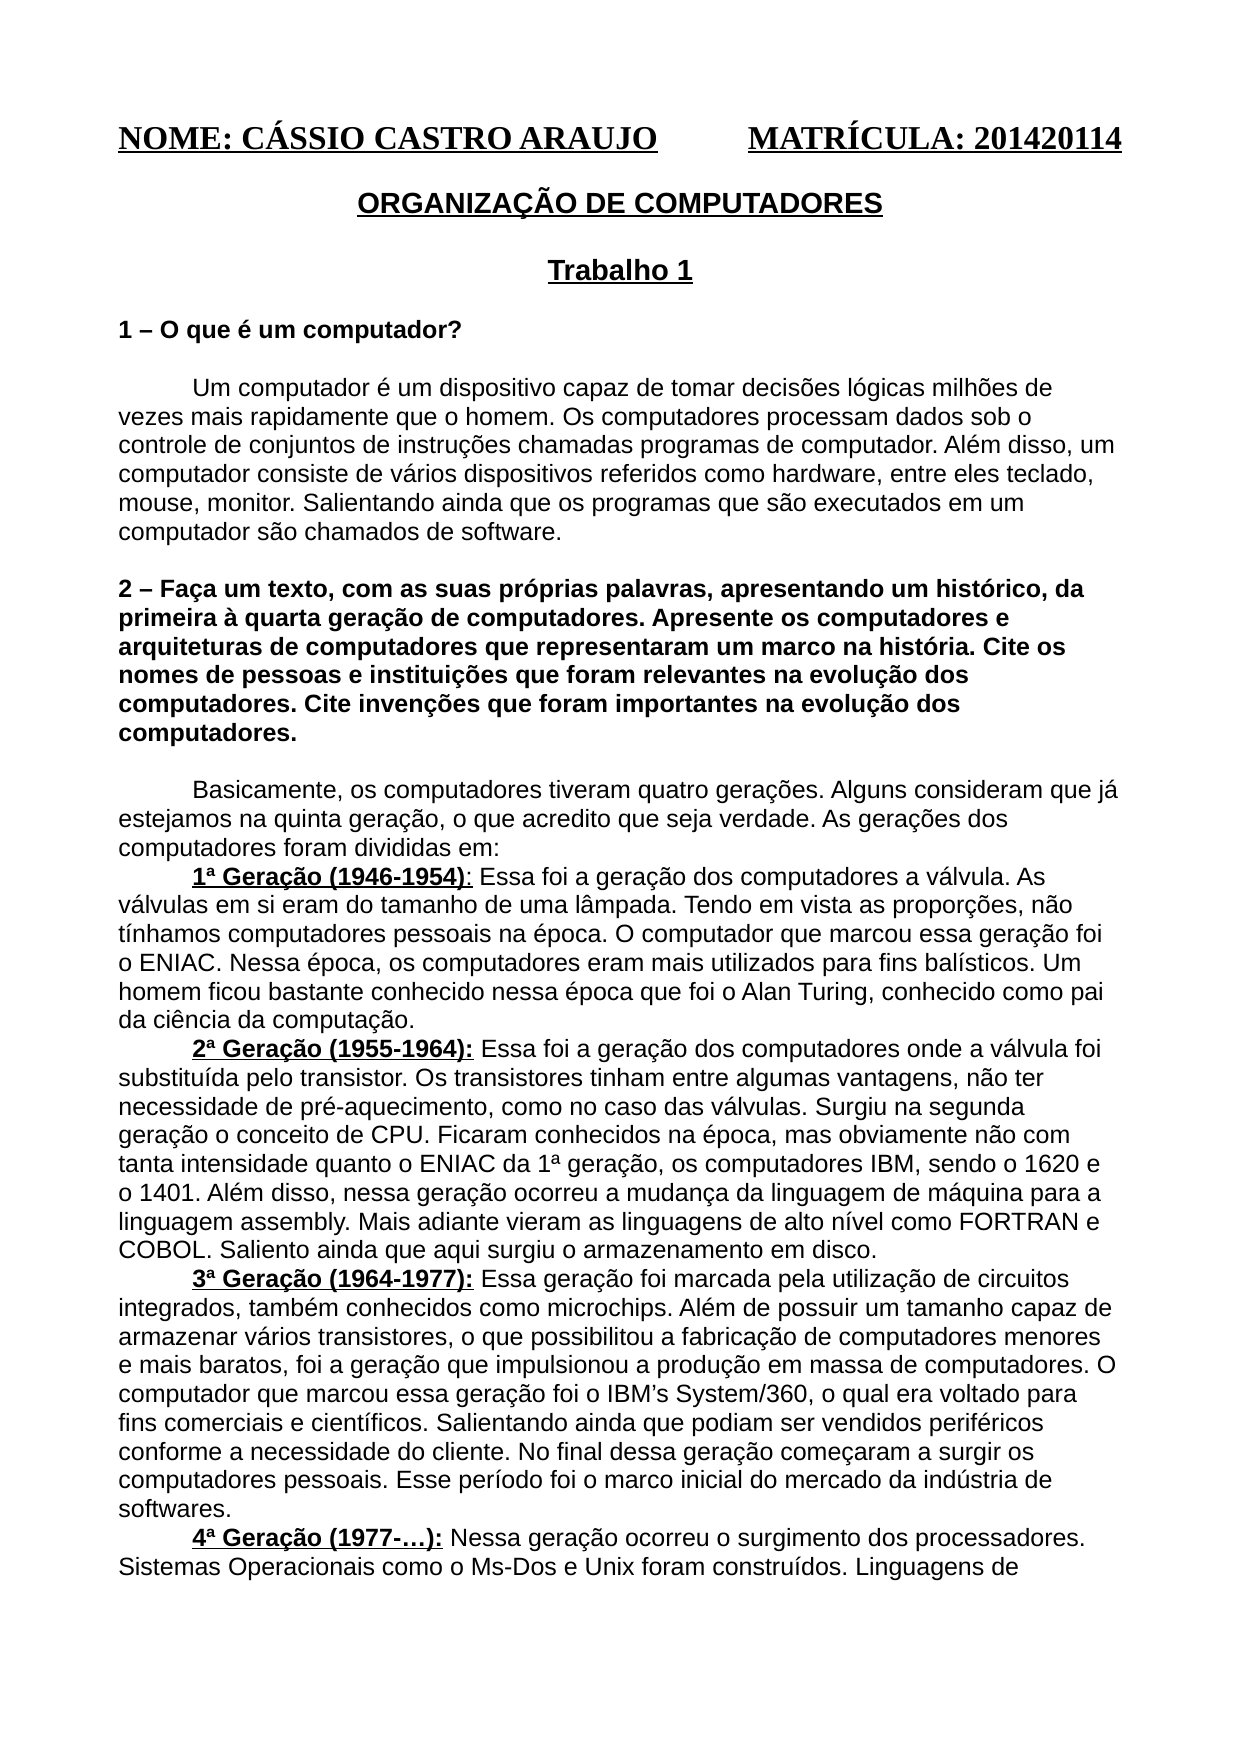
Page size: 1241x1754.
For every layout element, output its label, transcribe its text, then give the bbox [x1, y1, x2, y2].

text ORGANIZAÇÃO DE COMPUTADORES [118, 186, 1122, 219]
text 3ª Geração (1964-1977): Essa geração foi marcada pela utilização de circuitos integrados, também conhecidos como microchips. Além de possuir um tamanho capaz de armazenar vários transistores, o que possibilitou a fabricação de computadores menores e mais baratos, foi a geração que impulsionou a produção em massa de computadores. O computador que marcou essa geração foi o IBM’s System/360, o qual era voltado para fins comerciais e científicos. Salientando ainda que podiam ser vendidos periféricos conforme a necessidade do cliente. No final dessa geração começaram a surgir os computadores pessoais. Esse período foi o marco inicial do mercado da indústria de softwares. [118, 1264, 1122, 1523]
text 4ª Geração (1977-…): Nessa geração ocorreu o surgimento dos processadores. Sistemas Operacionais como o Ms-Dos e Unix foram construídos. Linguagens de [118, 1523, 1122, 1580]
text 2ª Geração (1955-1964): Essa foi a geração dos computadores onde a válvula foi substituída pelo transistor. Os transistores tinham entre algumas vantagens, não ter necessidade de pré-aquecimento, como no caso das válvulas. Surgiu na segunda geração o conceito de CPU. Ficaram conhecidos na época, mas obviamente não com tanta intensidade quanto o ENIAC da 1ª geração, os computadores IBM, sendo o 1620 e o 1401. Além disso, nessa geração ocorreu a mudança da linguagem de máquina para a linguagem assembly. Mais adiante vieram as linguagens de alto nível como FORTRAN e COBOL. Saliento ainda que aqui surgiu o armazenamento em disco. [118, 1034, 1122, 1264]
text Basicamente, os computadores tiveram quatro gerações. Alguns consideram que já estejamos na quinta geração, o que acredito que seja verdade. As gerações dos computadores foram divididas em: [118, 775, 1122, 862]
text 2 – Faça um texto, com as suas próprias palavras, apresentando um histórico, da primeira à quarta geração de computadores. Apresente os computadores e arquiteturas de computadores que representaram um marco na história. Cite os nomes de pessoas e instituições que foram relevantes na evolução dos computadores. Cite invenções que foram importantes na evolução dos computadores. [118, 574, 1122, 747]
text 1ª Geração (1946-1954): Essa foi a geração dos computadores a válvula. As válvulas em si eram do tamanho de uma lâmpada. Tendo em vista as proporções, não tínhamos computadores pessoais na época. O computador que marcou essa geração foi o ENIAC. Nessa época, os computadores eram mais utilizados para fins balísticos. Um homem ficou bastante conhecido nessa época que foi o Alan Turing, conhecido como pai da ciência da computação. [118, 862, 1122, 1034]
text 1 – O que é um computador? [118, 315, 1122, 344]
text Trabalho 1 [118, 253, 1122, 287]
text Um computador é um dispositivo capaz de tomar decisões lógicas milhões de vezes mais rapidamente que o homem. Os computadores processam dados sob o controle de conjuntos de instruções chamadas programas de computador. Além disso, um computador consiste de vários dispositivos referidos como hardware, entre eles teclado, mouse, monitor. Salientando ainda que os programas que são executados em um computador são chamados de software. [118, 373, 1122, 545]
